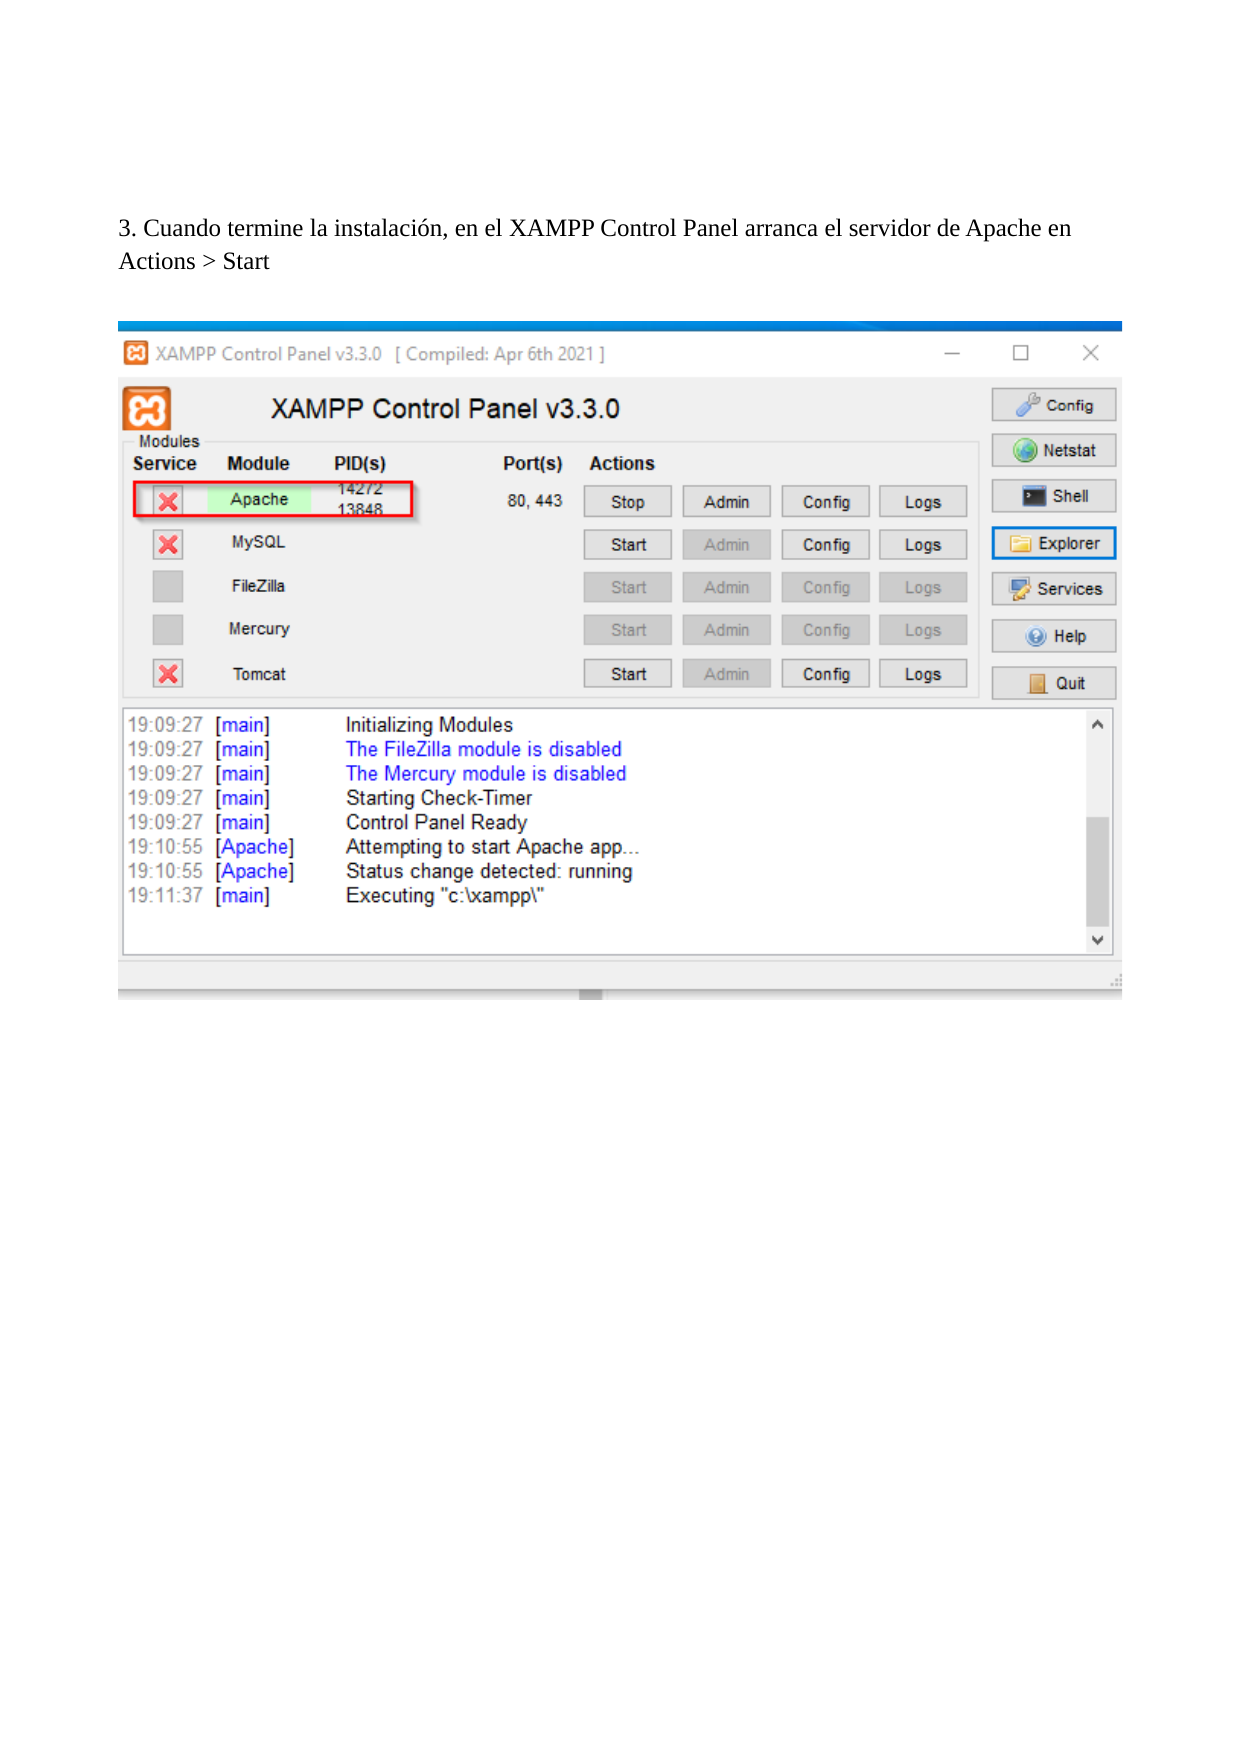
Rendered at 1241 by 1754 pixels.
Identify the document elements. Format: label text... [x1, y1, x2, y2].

picture [118, 321, 1123, 1000]
text 3. Cuando termine la instalación, en el XAMPP Control Panel arranca el servidor de Apache en Actions > Start [118, 213, 1122, 275]
